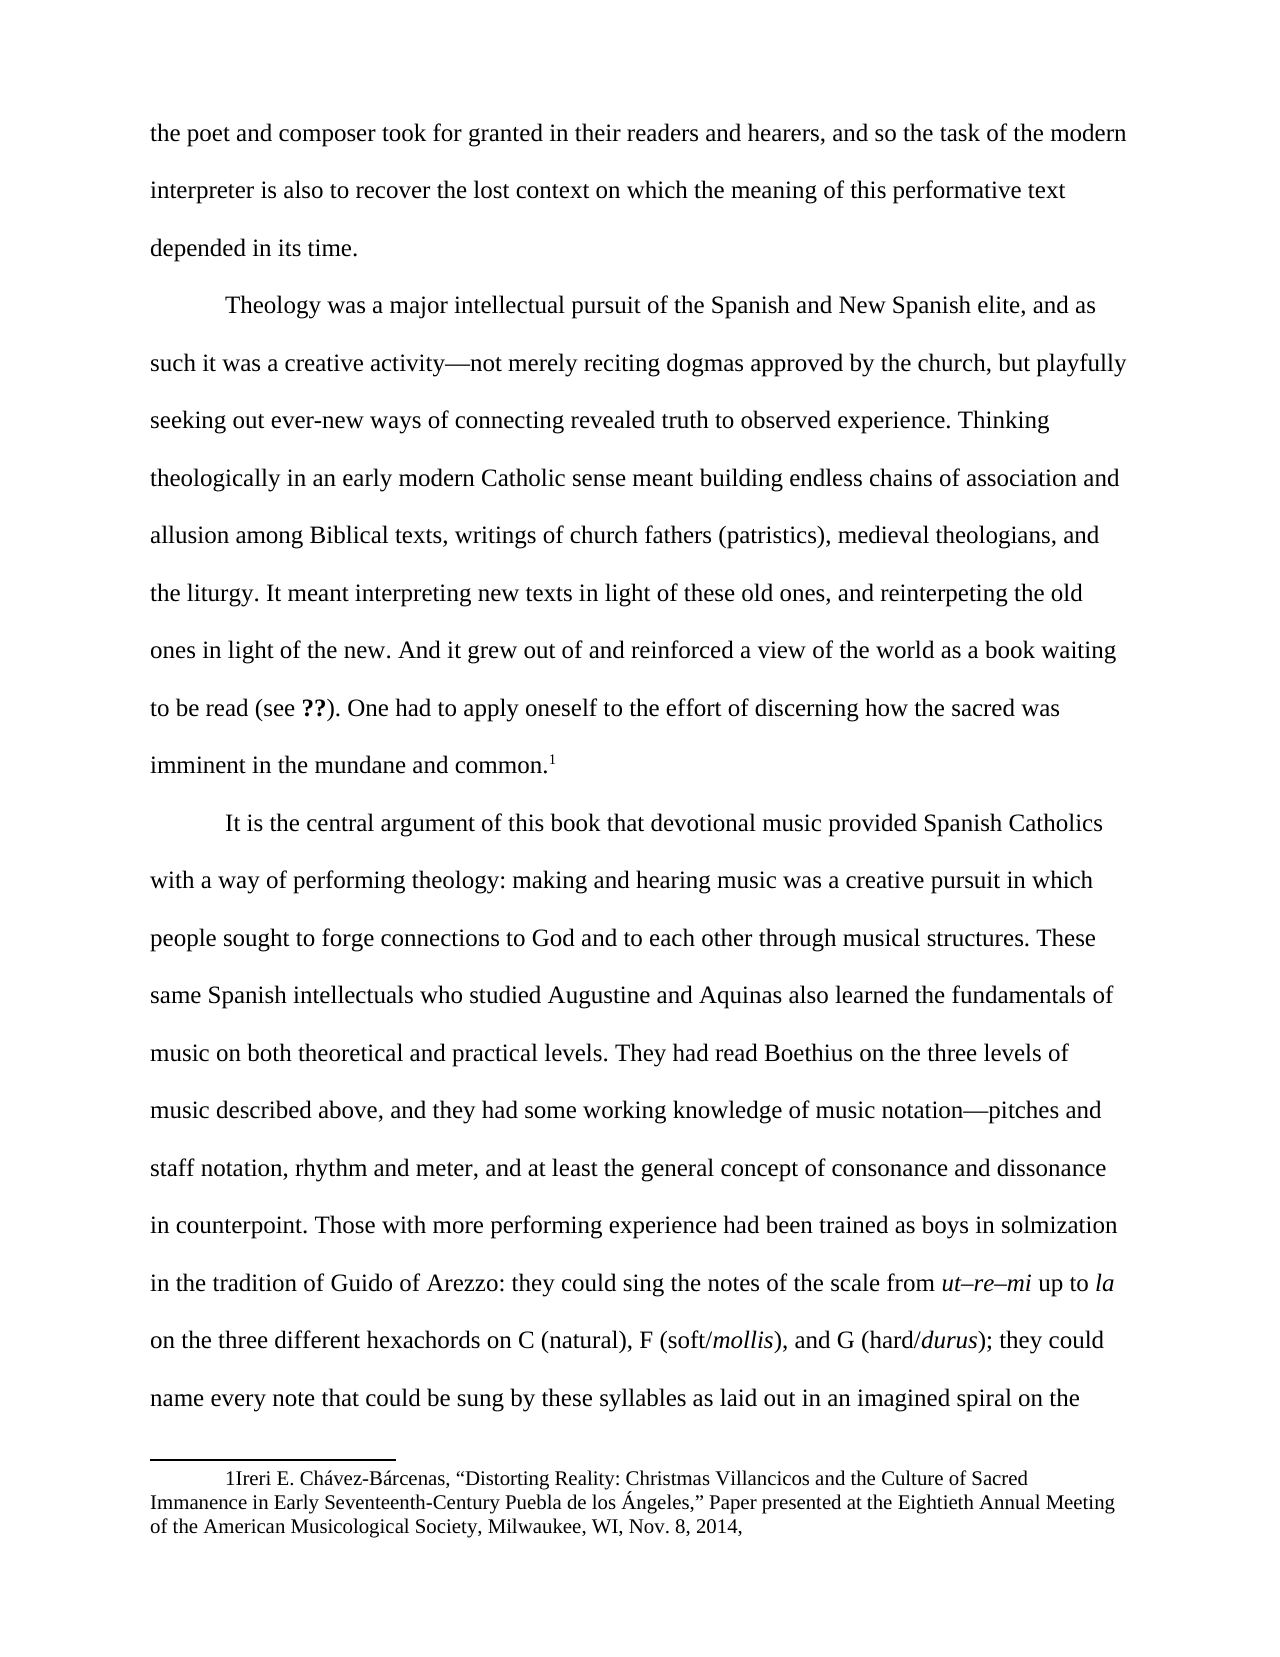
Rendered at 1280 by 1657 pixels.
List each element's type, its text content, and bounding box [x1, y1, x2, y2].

text Ireri E. Chávez-Bárcenas, “Distorting Reality: Christmas Villancicos and the Culture of Sacred Immanence in Early Seventeenth-Century Puebla de los Ángeles,” Paper presented at the Eightieth Annual Meeting of the American Musicological Society, Milwaukee, WI, Nov. 8, 2014, [150, 1466, 1130, 1538]
text It is the central argument of this book that devotional music provided Spanish Catholics with a way of performing theology: making and hearing music was a creative pursuit in which people sought to forge connections to God and to each other through musical structures. These same Spanish intellectuals who studied Augustine and Aquinas also learned the fundamentals of music on both theoretical and practical levels. They had read Boethius on the three levels of music described above, and they had some working knowledge of music notation—pitches and staff notation, rhythm and meter, and at least the general concept of consonance and dissonance in counterpoint. Those with more performing experience had been trained as boys in solmization in the tradition of Guido of Arezzo: they could sing the notes of the scale from ut–re–mi up to la on the three different hexachords on C (natural), F (soft/mollis), and G (hard/durus); they could name every note that could be sung by these syllables as laid out in an imagined spiral on the [150, 808, 1130, 1412]
text the poet and composer took for granted in their readers and hearers, and so the task of the modern interpreter is also to recover the lost context on which the meaning of this performative text depended in its time. [150, 118, 1130, 262]
text Theology was a major intellectual pursuit of the Spanish and New Spanish elite, and as such it was a creative activity—not merely reciting dogmas approved by the church, but playfully seeking out ever-new ways of connecting revealed truth to observed experience. Thinking theologically in an early modern Catholic sense meant building endless chains of association and allusion among Biblical texts, writings of church fathers (patristics), medieval theologians, and the liturgy. It meant interpreting new texts in light of these old ones, and reinterpeting the old ones in light of the new. And it grew out of and reinforced a view of the world as a book waiting to be read (see ??). One had to apply oneself to the effort of discerning how the sacred was imminent in the mundane and common. [150, 291, 1130, 779]
